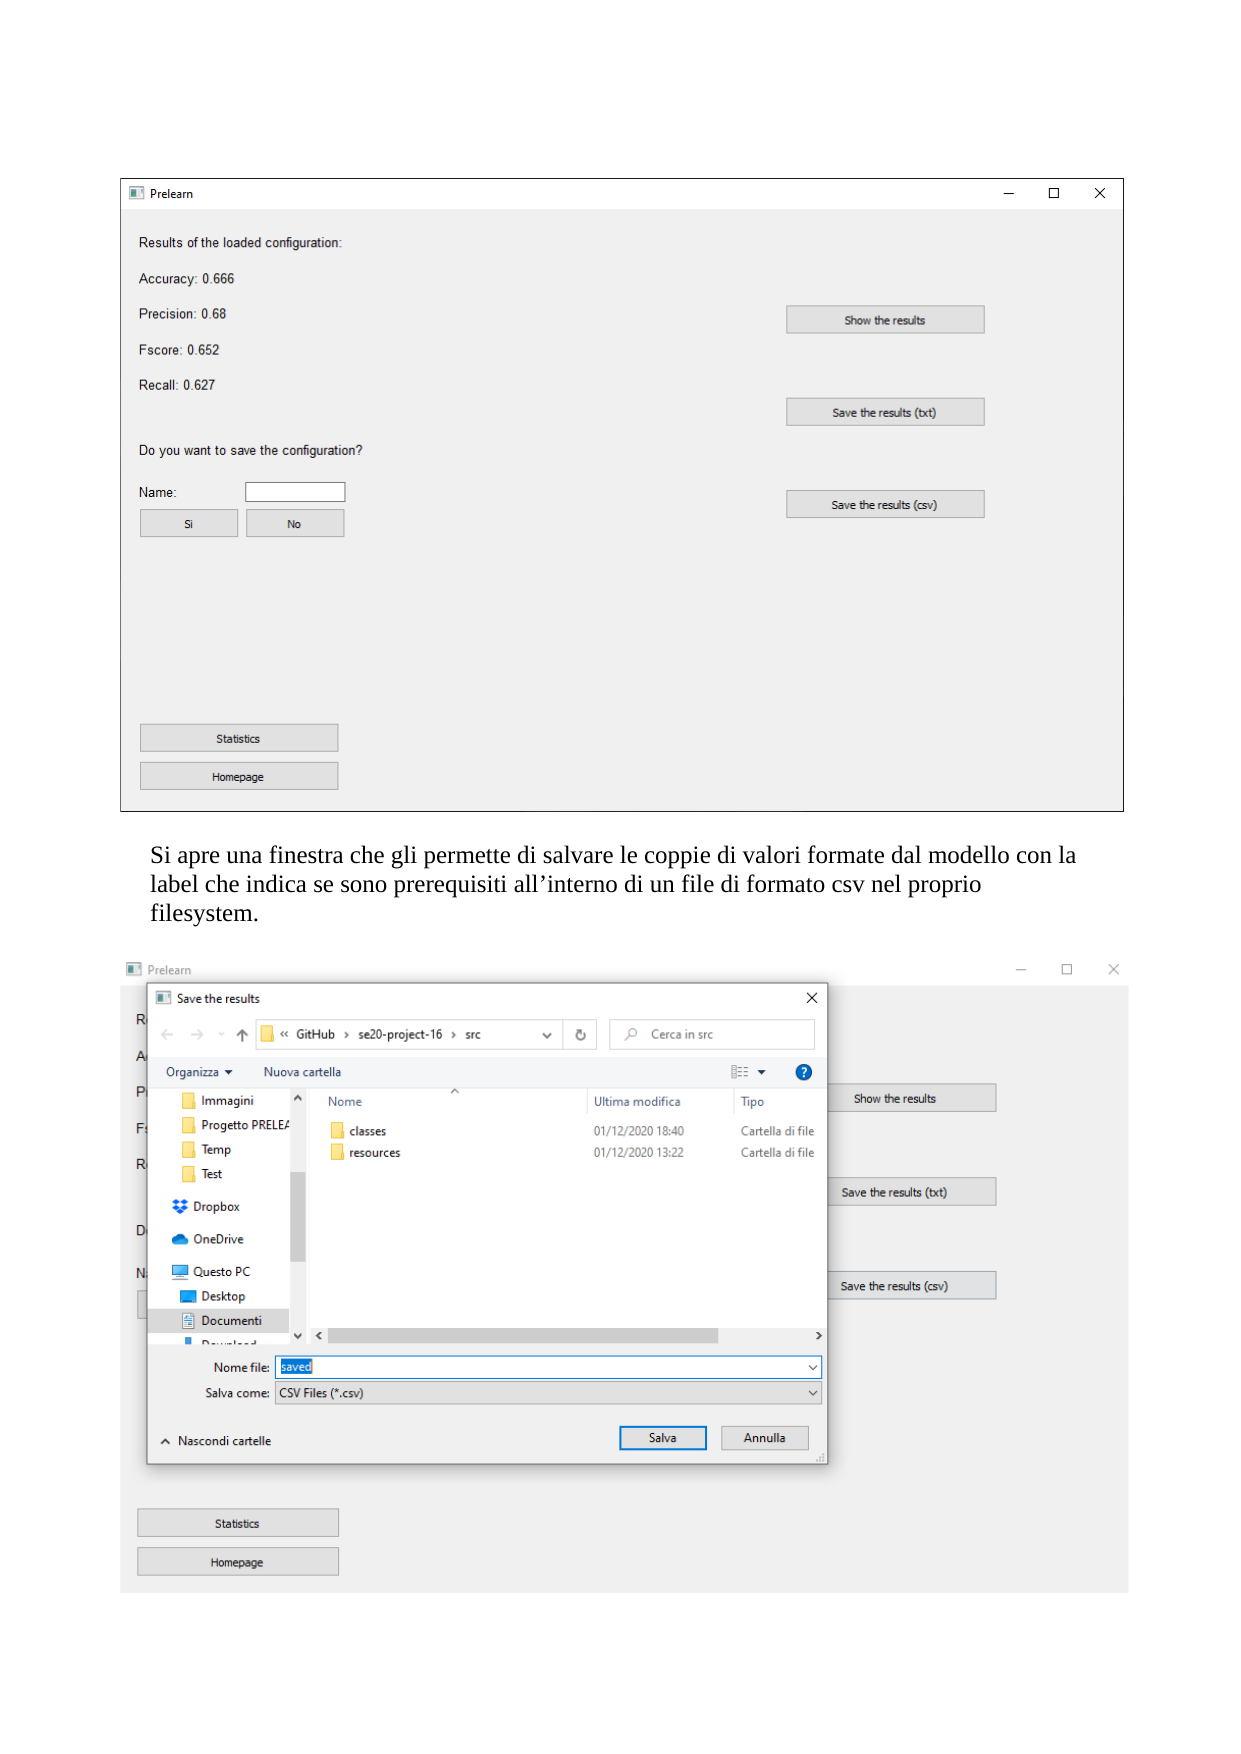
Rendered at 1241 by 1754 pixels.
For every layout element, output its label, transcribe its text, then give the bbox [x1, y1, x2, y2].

text Si apre una finestra che gli permette di salvare le coppie di valori formate dal modello con la label che indica se sono prerequisiti all’interno di un file di formato csv nel proprio filesystem. [150, 840, 1090, 927]
